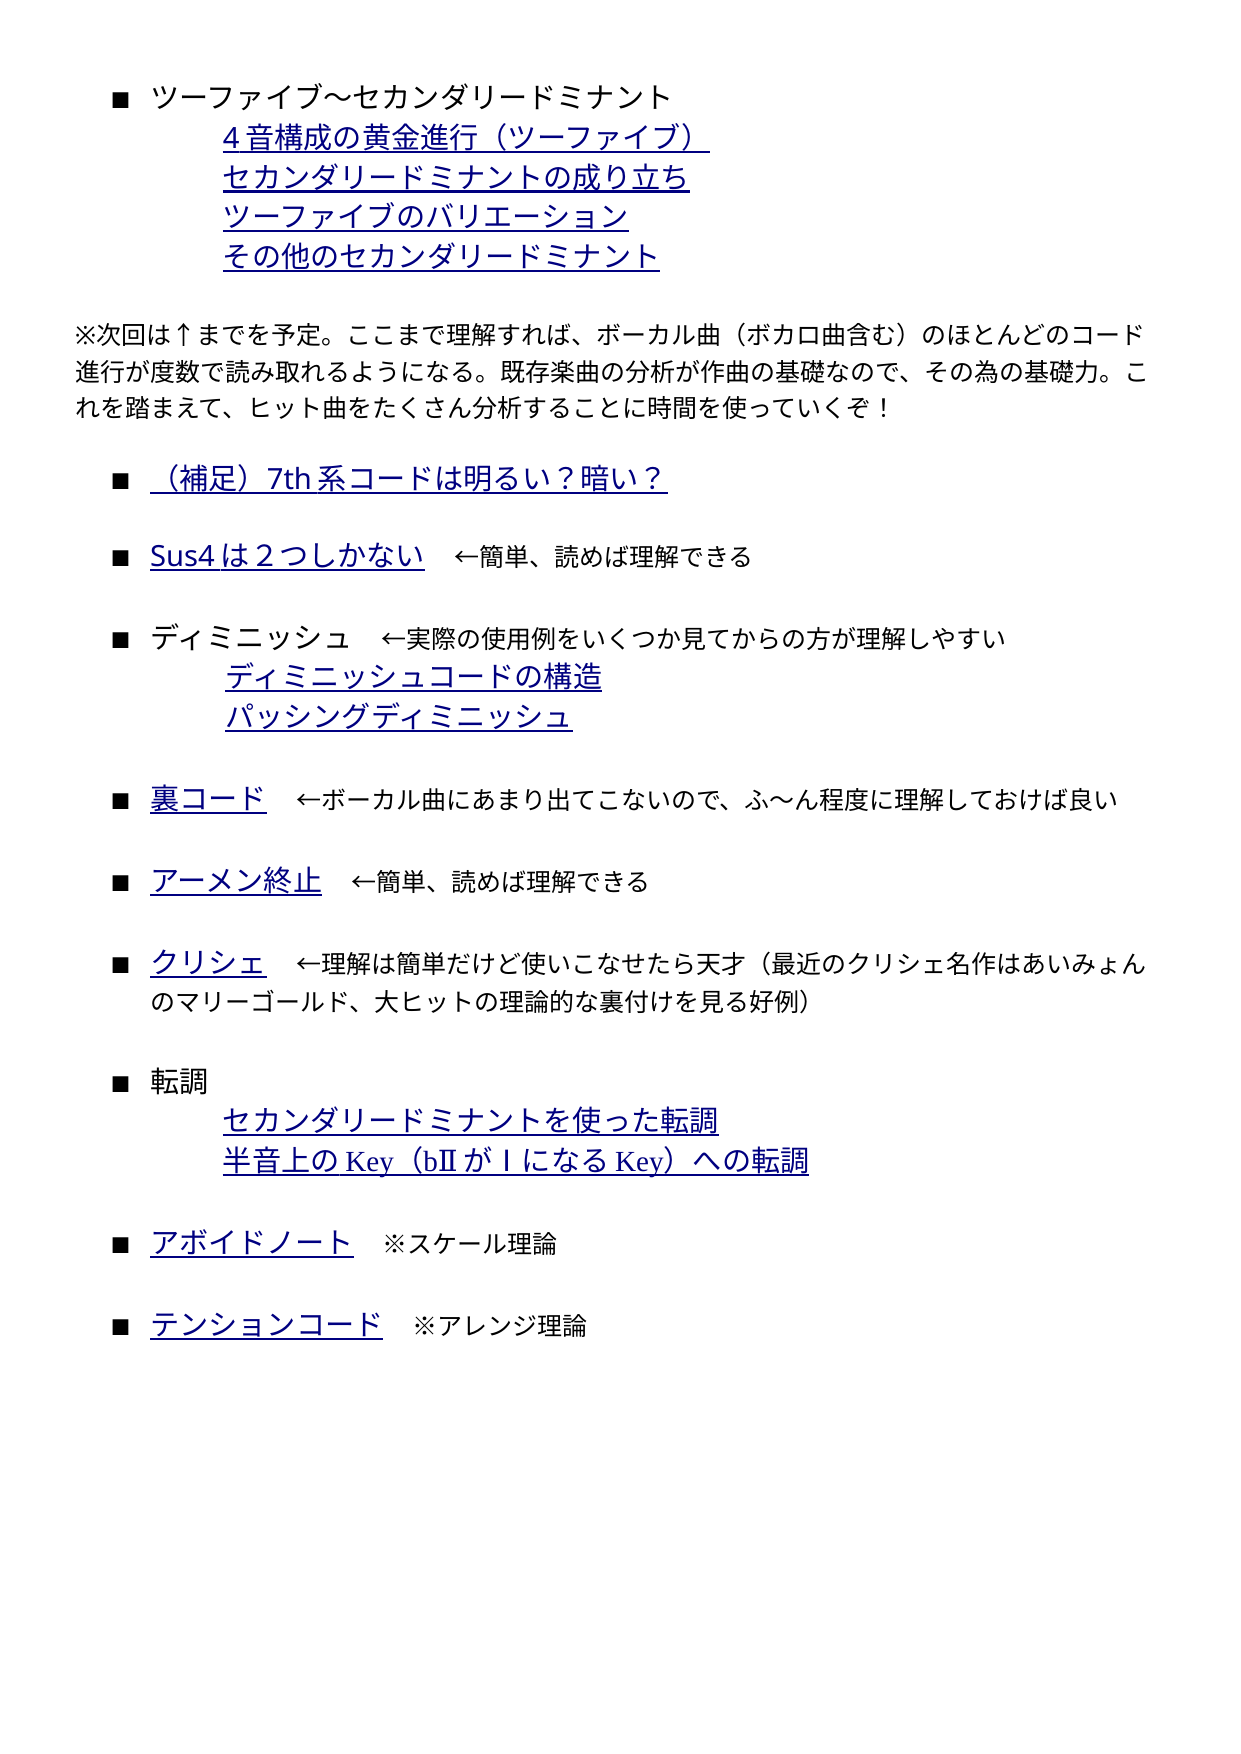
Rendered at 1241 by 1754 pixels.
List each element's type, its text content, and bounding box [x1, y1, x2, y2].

text 半音上のKey（bⅡがⅠになるKey）への転調 [75, 1140, 1165, 1180]
list クリシェ ←理解は簡単だけど使いこなせたら天才（最近のクリシェ名作はあいみょんのマリーゴールド、大ヒットの理論的な裏付けを見る好例） [112, 940, 1165, 1018]
list アボイドノート ※スケール理論 [112, 1219, 1165, 1262]
text ツーファイブのバリエーション [223, 197, 1165, 236]
list ツーファイブ～セカンダリードミナント [112, 75, 1165, 117]
text セカンダリードミナントを使った転調 [75, 1101, 1165, 1140]
list ディミニッシュコードの構造 [187, 657, 1165, 696]
list 転調 [112, 1058, 1165, 1101]
list テンションコード ※アレンジ理論 [112, 1302, 1165, 1344]
list アーメン終止 ←簡単、読めば理解できる [112, 858, 1165, 900]
text その他のセカンダリードミナント [223, 236, 1165, 276]
list ディミニッシュ ←実際の使用例をいくつか見てからの方が理解しやすい [112, 614, 1165, 657]
text 4音構成の黄金進行（ツーファイブ） [223, 117, 1165, 157]
list （補足）7th系コードは明るい？暗い？ [112, 458, 1165, 498]
list Sus4は２つしかない ←簡単、読めば理解できる [112, 532, 1165, 575]
text セカンダリードミナントの成り立ち [223, 157, 1165, 197]
text ※次回は↑までを予定。ここまで理解すれば、ボーカル曲（ボカロ曲含む）のほとんどのコード進行が度数で読み取れるようになる。既存楽曲の分析が作曲の基礎なので、その為の基礎力。これを踏まえて、ヒット曲をたくさん分析することに時間を使っていくぞ！ [75, 316, 1165, 424]
list パッシングディミニッシュ [187, 696, 1165, 736]
list 裏コード ←ボーカル曲にあまり出てこないので、ふ～ん程度に理解しておけば良い [112, 776, 1165, 818]
